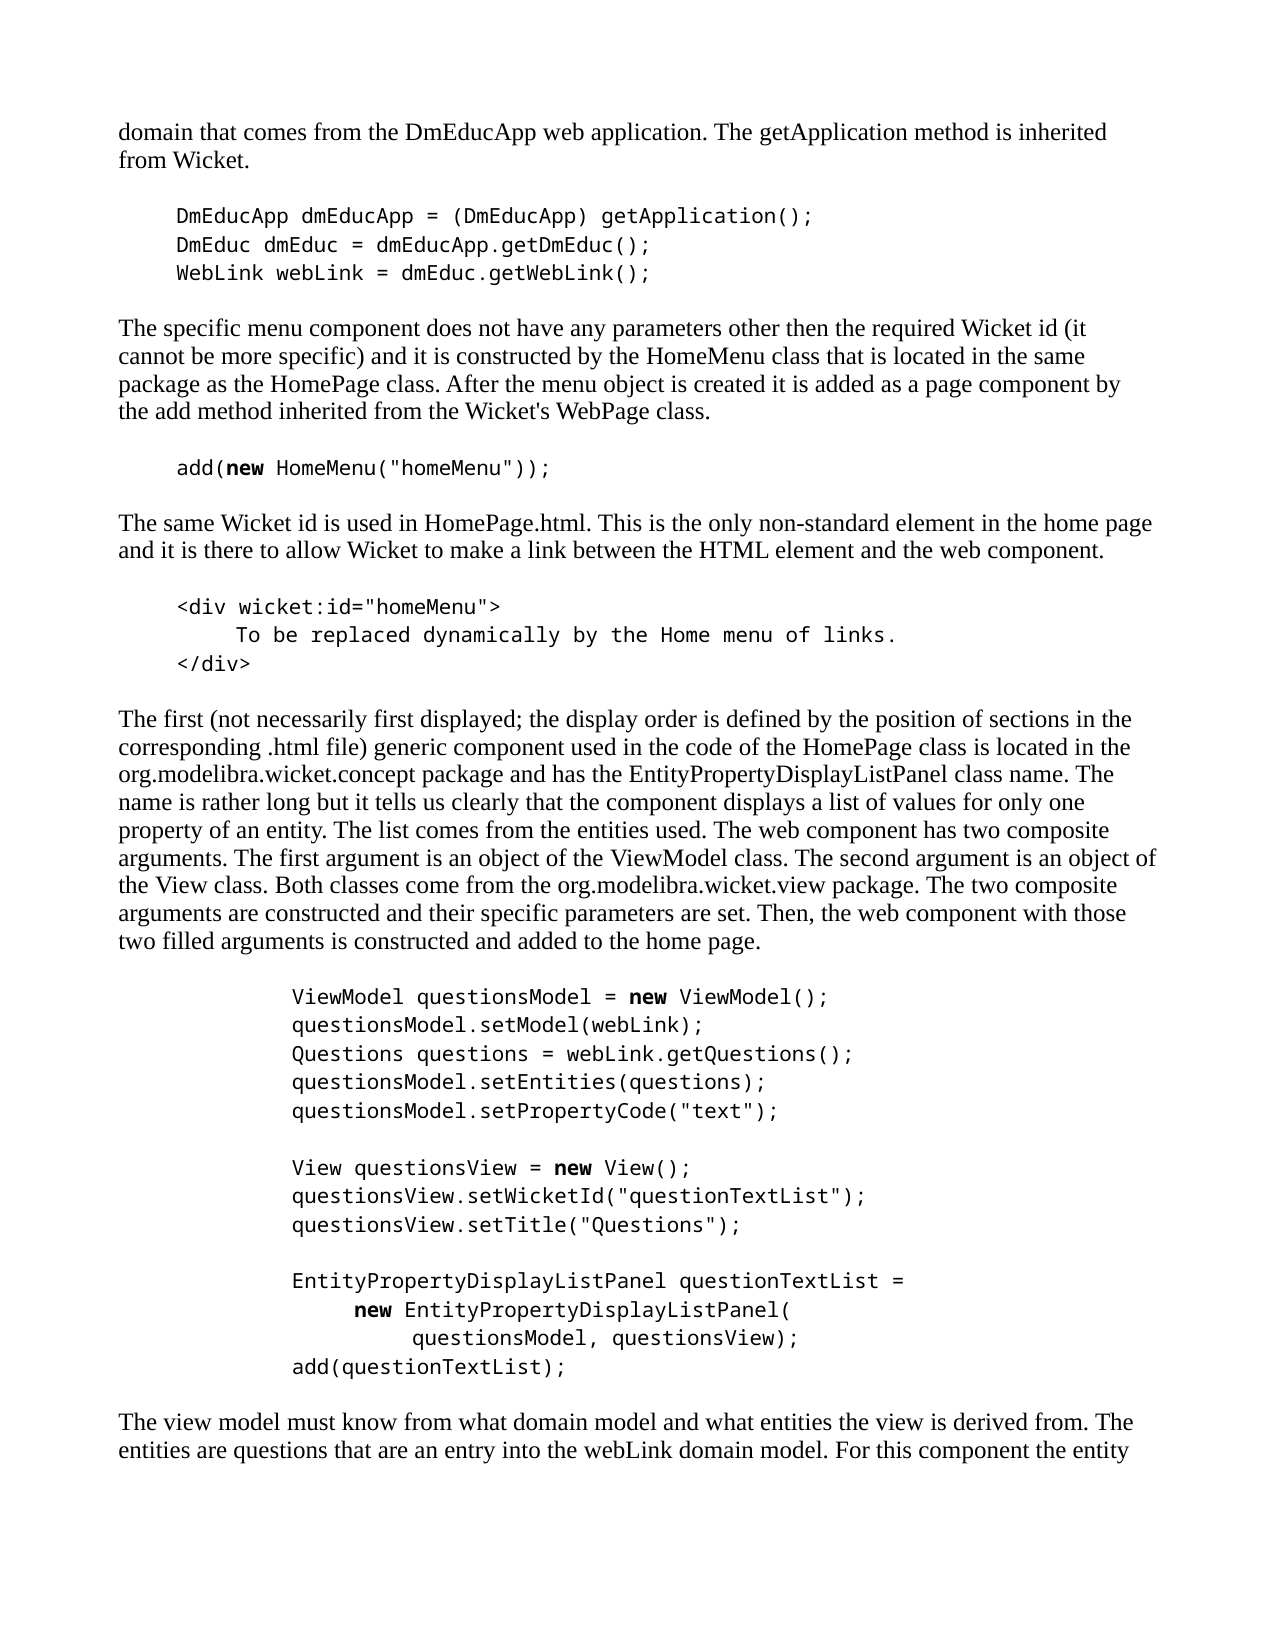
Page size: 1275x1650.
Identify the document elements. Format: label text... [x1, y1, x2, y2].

text add(new HomeMenu("homeMenu")); [118, 453, 1157, 481]
text <div wicket:id="homeMenu"> [118, 592, 1157, 621]
text WebLink webLink = dmEduc.getWebLink(); [118, 258, 1157, 287]
text </div> [118, 649, 1157, 677]
text questionsView.setWicketId("questionTextList"); [118, 1181, 1157, 1210]
text new EntityPropertyDisplayListPanel( [118, 1295, 1157, 1323]
text EntityPropertyDisplayListPanel questionTextList = [118, 1267, 1157, 1295]
text DmEduc dmEduc = dmEducApp.getDmEduc(); [118, 230, 1157, 258]
text View questionsView = new View(); [118, 1153, 1157, 1181]
text The view model must know from what domain model and what entities the view is derived from. The entities are questions that are an entry into the webLink domain model. For this component the entity [118, 1408, 1157, 1463]
text questionsView.setTitle("Questions"); [118, 1210, 1157, 1238]
text questionsModel, questionsView); [118, 1323, 1157, 1352]
text questionsModel.setModel(webLink); [118, 1011, 1157, 1039]
text Questions questions = webLink.getQuestions(); [118, 1039, 1157, 1067]
text add(questionTextList); [118, 1352, 1157, 1380]
text The first (not necessarily first displayed; the display order is defined by the position of sections in the corresponding .html file) generic component used in the code of the HomePage class is located in the org.modelibra.wicket.concept package and has the EntityPropertyDisplayListPanel class name. The name is rather long but it tells us clearly that the component displays a list of values for only one property of an entity. The list comes from the entities used. The web component has two composite arguments. The first argument is an object of the ViewModel class. The second argument is an object of the View class. Both classes come from the org.modelibra.wicket.view package. The two composite arguments are constructed and their specific parameters are set. Then, the web component with those two filled arguments is constructed and added to the home page. [118, 705, 1157, 954]
text questionsModel.setEntities(questions); [118, 1067, 1157, 1096]
text The specific menu component does not have any parameters other then the required Wicket id (it cannot be more specific) and it is constructed by the HomeMenu class that is located in the same package as the HomePage class. After the menu object is created it is added as a page component by the add method inherited from the Wicket's WebPage class. [118, 314, 1157, 425]
text questionsModel.setPropertyCode("text"); [118, 1096, 1157, 1124]
text To be replaced dynamically by the Home menu of links. [118, 621, 1157, 649]
text DmEducApp dmEducApp = (DmEducApp) getApplication(); [118, 201, 1157, 230]
text The same Wicket id is used in HomePage.html. This is the only non-standard element in the home page and it is there to allow Wicket to make a link between the HTML element and the web component. [118, 509, 1157, 564]
text ViewModel questionsModel = new ViewModel(); [118, 982, 1157, 1011]
text domain that comes from the DmEducApp web application. The getApplication method is inherited from Wicket. [118, 118, 1157, 173]
